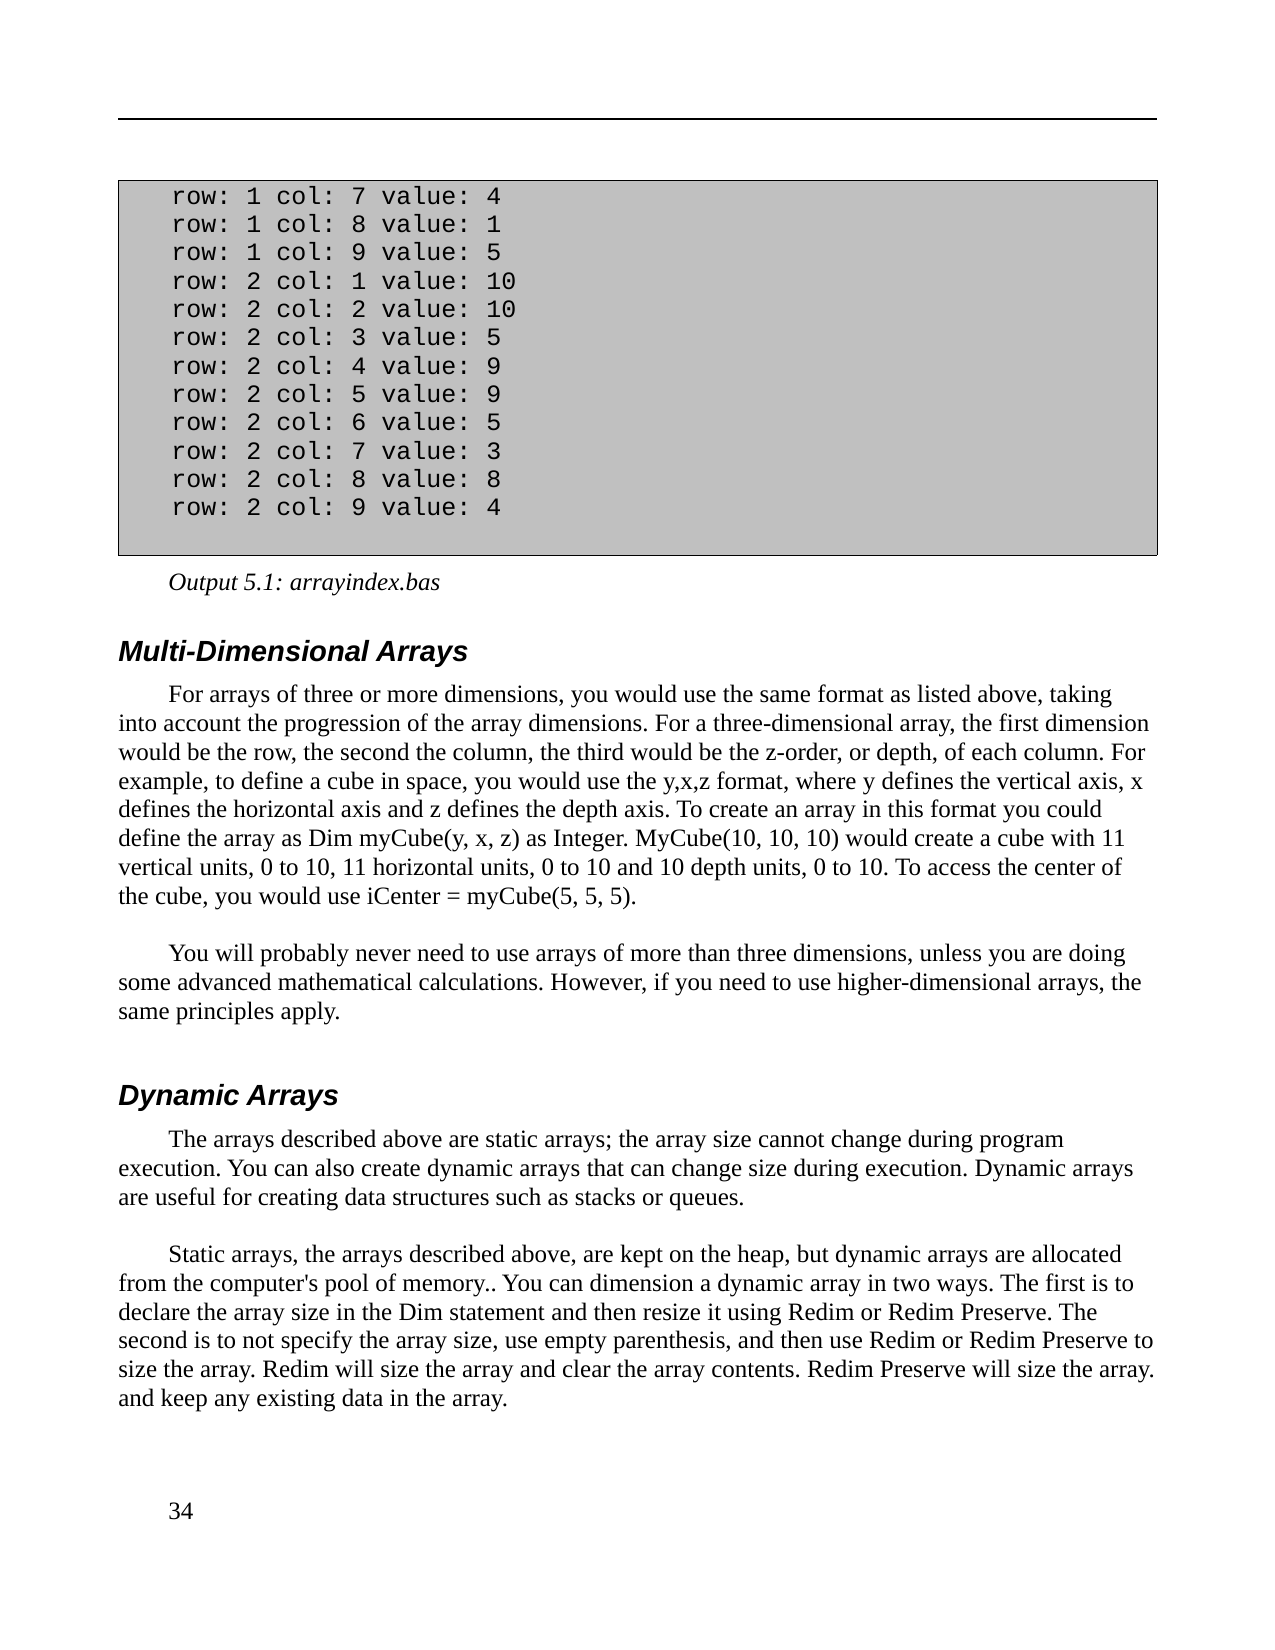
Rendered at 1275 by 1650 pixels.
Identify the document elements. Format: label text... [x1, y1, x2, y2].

text row: 2 col: 9 value: 4 [119, 492, 1157, 520]
subtitle Multi-Dimensional Arrays [118, 633, 1157, 667]
text The arrays described above are static arrays; the array size cannot change during program execution. You can also create dynamic arrays that can change size during execution. Dynamic arrays are useful for creating data structures such as stacks or queues. [118, 1124, 1157, 1211]
text row: 2 col: 1 value: 10 [119, 265, 1157, 293]
text row: 2 col: 5 value: 9 [119, 378, 1157, 407]
text row: 1 col: 8 value: 1 [119, 208, 1157, 237]
text For arrays of three or more dimensions, you would use the same format as listed above, taking into account the progression of the array dimensions. For a three-dimensional array, the first dimension would be the row, the second the column, the third would be the z-order, or depth, of each column. For example, to define a cube in space, you would use the y,x,z format, where y defines the vertical axis, x defines the horizontal axis and z defines the depth axis. To create an array in this format you could define the array as Dim myCube(y, x, z) as Integer. MyCube(10, 10, 10) would create a cube with 11 vertical units, 0 to 10, 11 horizontal units, 0 to 10 and 10 depth units, 0 to 10. To access the center of the cube, you would use iCenter = myCube(5, 5, 5). [118, 679, 1157, 909]
text Static arrays, the arrays described above, are kept on the heap, but dynamic arrays are allocated from the computer's pool of memory.. You can dimension a dynamic array in two ways. The first is to declare the array size in the Dim statement and then resize it using Redim or Redim Preserve. The second is to not specify the array size, use empty parenthesis, and then use Redim or Redim Preserve to size the array. Redim will size the array and clear the array contents. Redim Preserve will size the array. and keep any existing data in the array. [118, 1239, 1157, 1412]
text row: 2 col: 7 value: 3 [119, 435, 1157, 463]
text row: 2 col: 8 value: 8 [119, 463, 1157, 492]
text row: 1 col: 7 value: 4 [119, 181, 1157, 208]
text row: 2 col: 3 value: 5 [119, 322, 1157, 350]
text row: 2 col: 4 value: 9 [119, 350, 1157, 378]
text row: 2 col: 2 value: 10 [119, 293, 1157, 322]
text You will probably never need to use arrays of more than three dimensions, unless you are doing some advanced mathematical calculations. However, if you need to use higher-dimensional arrays, the same principles apply. [118, 938, 1157, 1024]
text row: 1 col: 9 value: 5 [119, 237, 1157, 265]
text Output 5.1: arrayindex.bas [118, 567, 1157, 596]
text row: 2 col: 6 value: 5 [119, 407, 1157, 435]
subtitle Dynamic Arrays [118, 1078, 1157, 1112]
